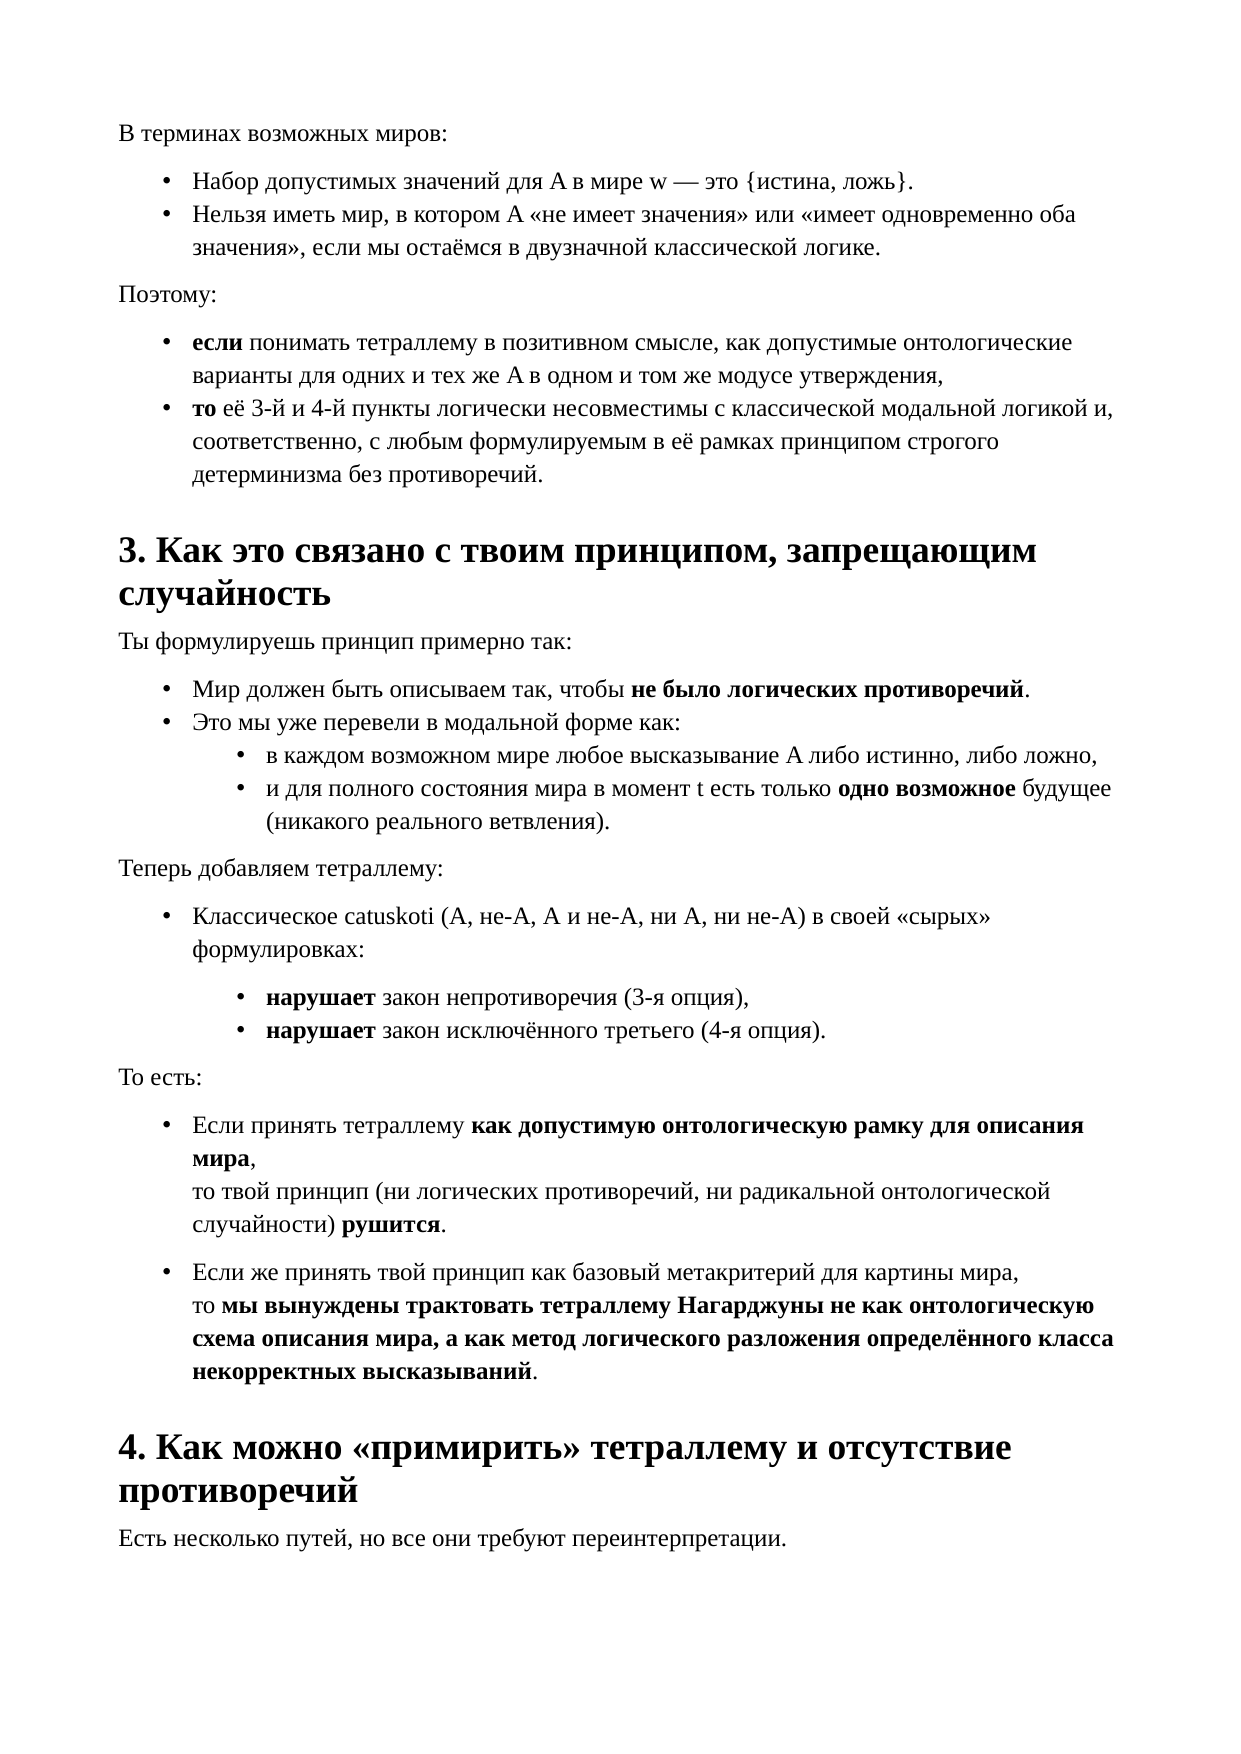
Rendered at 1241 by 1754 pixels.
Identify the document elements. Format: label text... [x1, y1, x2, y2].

list Классическое catuskoti (А, не-А, А и не-А, ни А, ни не-А) в своей «сырых» формулировках: [162, 901, 1122, 963]
list если понимать тетраллему в позитивном смысле, как допустимые онтологические варианты для одних и тех же A в одном и том же модусе утверждения, [162, 327, 1122, 389]
list Мир должен быть описываем так, чтобы не было логических противоречий. [162, 674, 1122, 703]
list то её 3-й и 4-й пункты логически несовместимы с классической модальной логикой и, соответственно, с любым формулируемым в её рамках принципом строгого детерминизма без противоречий. [162, 393, 1122, 488]
text Ты формулируешь принцип примерно так: [118, 626, 1122, 655]
list Набор допустимых значений для A в мире w — это {истина, ложь}. [162, 166, 1122, 194]
text В терминах возможных миров: [118, 118, 1122, 147]
subtitle 4. Как можно «примирить» тетраллему и отсутствие противоречий [118, 1424, 1122, 1510]
list в каждом возможном мире любое высказывание A либо истинно, либо ложно, [236, 740, 1122, 769]
list Нельзя иметь мир, в котором A «не имеет значения» или «имеет одновременно оба значения», если мы остаёмся в двузначной классической логике. [162, 199, 1122, 261]
subtitle 3. Как это связано с твоим принципом, запрещающим случайность [118, 527, 1122, 614]
text Поэтому: [118, 279, 1122, 308]
list Если принять тетраллему как допустимую онтологическую рамку для описания мира, то твой принцип (ни логических противоречий, ни радикальной онтологической случайности) рушится. [162, 1110, 1122, 1238]
text Есть несколько путей, но все они требуют переинтерпретации. [118, 1523, 1122, 1552]
text То есть: [118, 1062, 1122, 1091]
list Это мы уже перевели в модальной форме как: [162, 707, 1122, 736]
list Если же принять твой принцип как базовый метакритерий для картины мира, то мы вынуждены трактовать тетраллему Нагарджуны не как онтологическую схема описания мира, а как метод логического разложения определённого класса некорректных высказываний. [162, 1257, 1122, 1384]
list и для полного состояния мира в момент t есть только одно возможное будущее (никакого реального ветвления). [236, 773, 1122, 835]
list нарушает закон исключённого третьего (4-я опция). [236, 1015, 1122, 1043]
list нарушает закон непротиворечия (3-я опция), [236, 982, 1122, 1011]
text Теперь добавляем тетраллему: [118, 853, 1122, 882]
